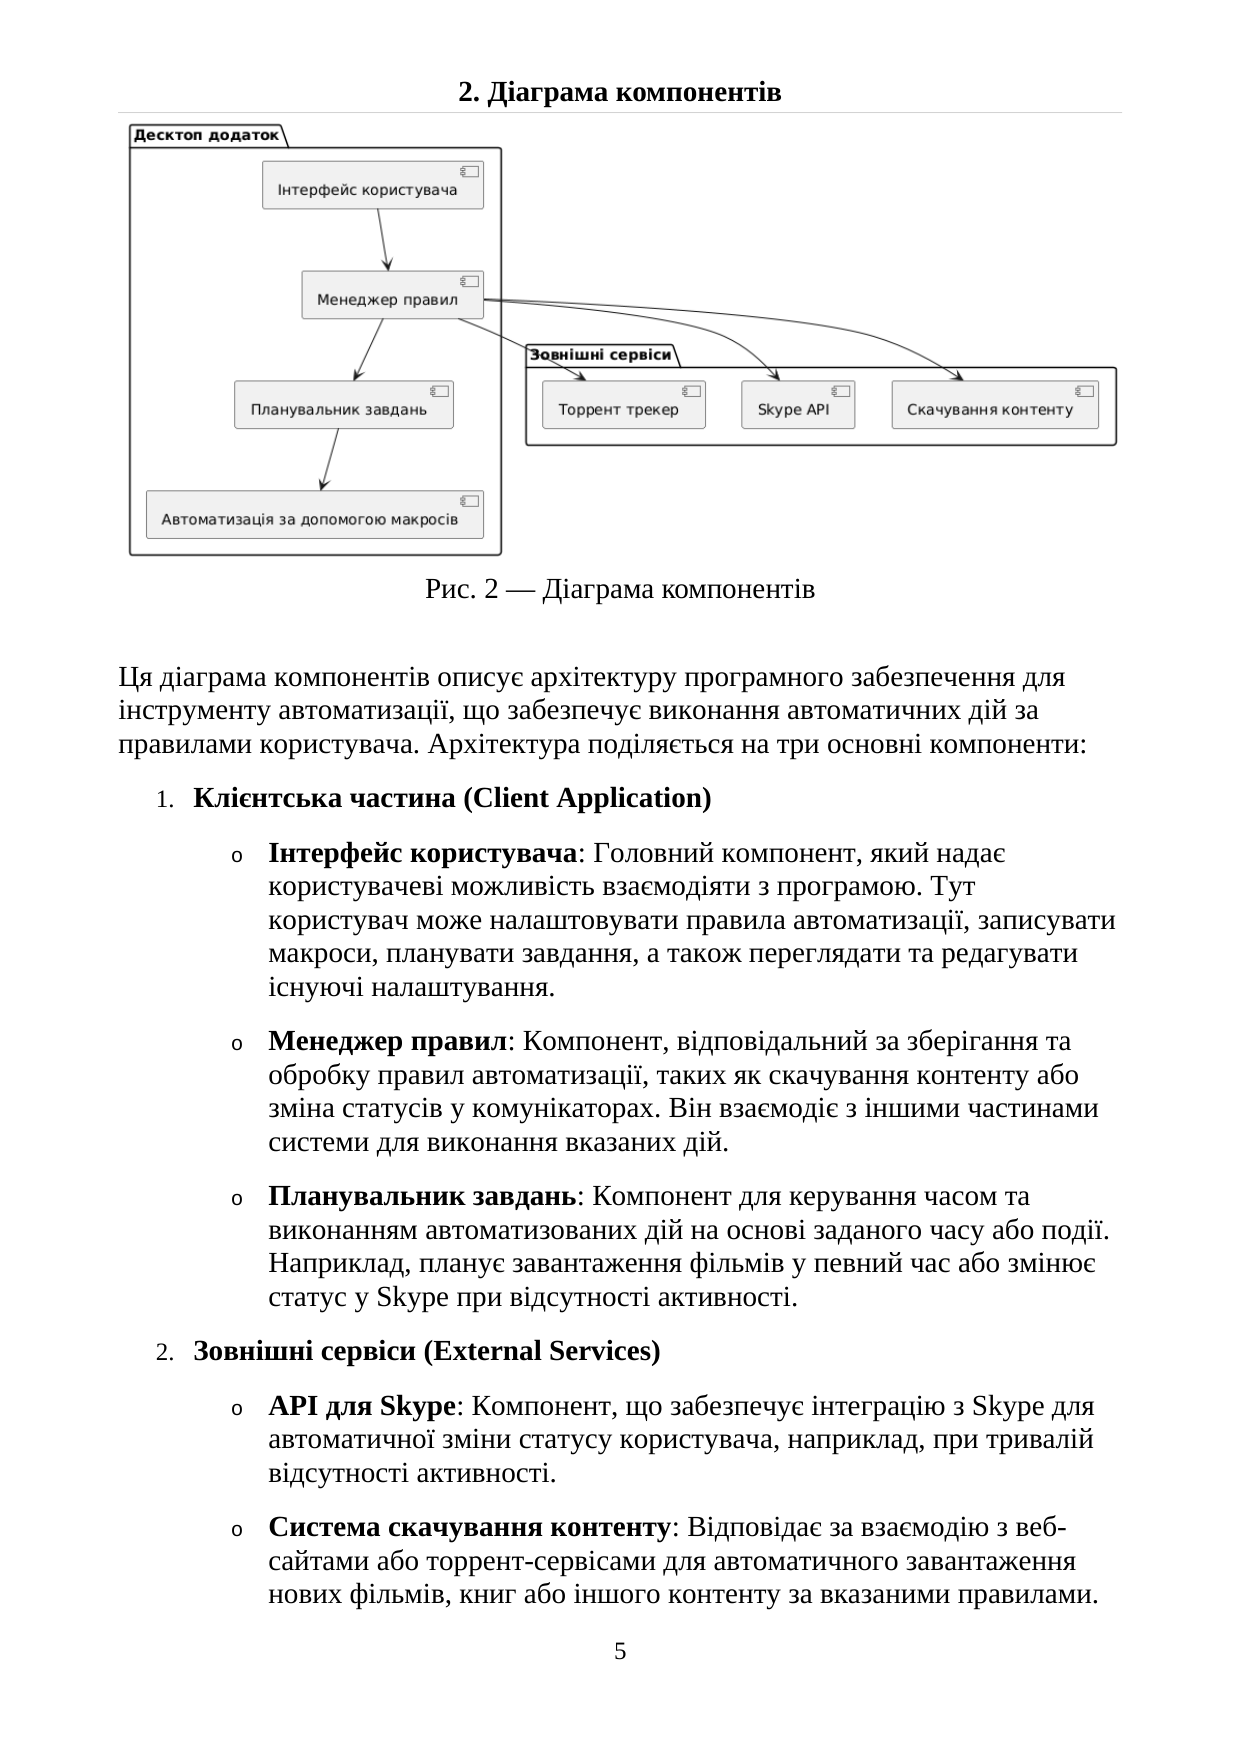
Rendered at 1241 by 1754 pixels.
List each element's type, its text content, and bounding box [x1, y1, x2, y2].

list Зовнішні сервіси (External Services) [156, 1333, 1122, 1367]
list Клієнтська частина (Client Application) [156, 780, 1122, 814]
subtitle 2. Діаграма компонентів [118, 74, 1122, 107]
text Ця діаграма компонентів описує архітектуру програмного забезпечення для інструменту автоматизації, що забезпечує виконання автоматичних дій за правилами користувача. Архітектура поділяється на три основні компоненти: [118, 659, 1122, 759]
text Рис. 2 — Діаграма компонентів [118, 571, 1122, 605]
list Планувальник завдань: Компонент для керування часом та виконанням автоматизованих дій на основі заданого часу або події. Наприклад, планує завантаження фільмів у певний час або змінює статус у Skype при відсутності активності. [231, 1178, 1122, 1312]
list API для Skype: Компонент, що забезпечує інтеграцію з Skype для автоматичної зміни статусу користувача, наприклад, при тривалій відсутності активності. [231, 1388, 1122, 1488]
list Система скачування контенту: Відповідає за взаємодію з веб-сайтами або торрент-сервісами для автоматичного завантаження нових фільмів, книг або іншого контенту за вказаними правилами. [231, 1509, 1122, 1610]
list Інтерфейс користувача: Головний компонент, який надає користувачеві можливість взаємодіяти з програмою. Тут користувач може налаштовувати правила автоматизації, записувати макроси, планувати завдання, а також переглядати та редагувати існуючі налаштування. [231, 835, 1122, 1002]
list Менеджер правил: Компонент, відповідальний за зберігання та обробку правил автоматизації, таких як скачування контенту або зміна статусів у комунікаторах. Він взаємодіє з іншими частинами системи для виконання вказаних дій. [231, 1023, 1122, 1157]
